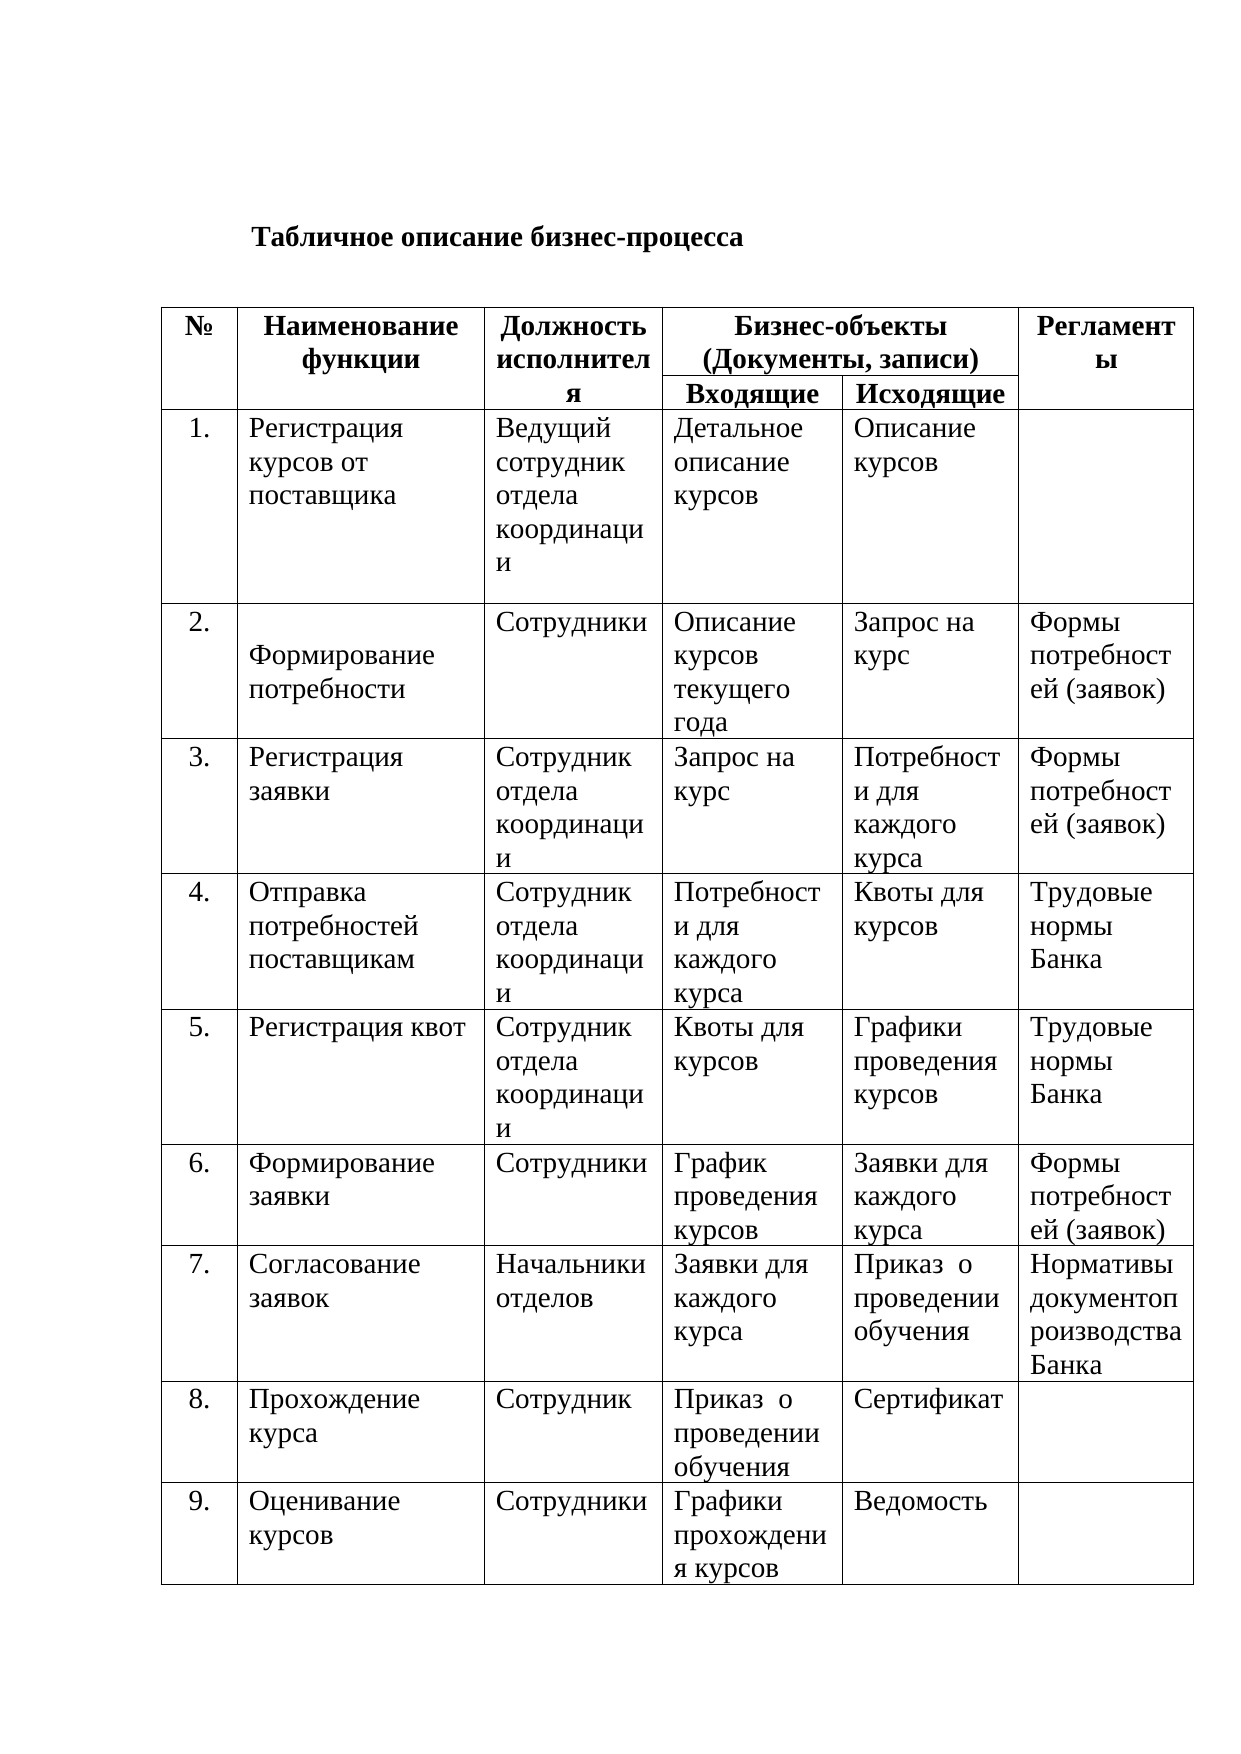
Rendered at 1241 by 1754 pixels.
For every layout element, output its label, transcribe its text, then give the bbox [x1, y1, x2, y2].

table_header Регламенты [1019, 308, 1193, 409]
table_cell Формирование потребности [238, 604, 484, 738]
table_cell 2. [162, 604, 237, 738]
table_cell 1. [162, 410, 237, 603]
table_cell Графики прохождения курсов [663, 1483, 842, 1584]
table_cell Оценивание курсов [238, 1483, 484, 1584]
table_cell Отправка потребностей поставщикам [238, 874, 484, 1008]
table_cell Графики проведения курсов [843, 1010, 1018, 1144]
table_cell Квоты для курсов [843, 874, 1018, 1008]
table_cell Трудовые нормы Банка [1019, 874, 1193, 1008]
table_cell Приказ о проведении обучения [663, 1382, 842, 1482]
table_cell Исходящие [843, 376, 1018, 409]
table_cell Потребности для каждого курса [843, 739, 1018, 873]
table_header Бизнес-объекты (Документы, записи) [663, 308, 1018, 375]
table_cell Формы потребностей (заявок) [1019, 604, 1193, 738]
table_cell Ведомость [843, 1483, 1018, 1584]
table_cell Регистрация квот [238, 1010, 484, 1144]
table_cell 8. [162, 1382, 237, 1482]
table_cell Сотрудники [485, 1145, 662, 1245]
table_cell [1019, 410, 1193, 603]
table_cell Заявки для каждого курса [663, 1246, 842, 1381]
table_cell Прохождение курса [238, 1382, 484, 1482]
table_cell Формы потребностей (заявок) [1019, 739, 1193, 873]
table_cell Сотрудники [485, 604, 662, 738]
table_cell Ведущий сотрудник отдела координации [485, 410, 662, 603]
table_cell Описание курсов текущего года [663, 604, 842, 738]
table_cell Формы потребностей (заявок) [1019, 1145, 1193, 1245]
table_cell Сотрудники [485, 1483, 662, 1584]
subtitle Табличное описание бизнес-процесса [177, 219, 1152, 252]
table_cell Входящие [663, 376, 842, 409]
table_cell Заявки для каждого курса [843, 1145, 1018, 1245]
table_cell Начальники отделов [485, 1246, 662, 1381]
table_cell Запрос на курс [663, 739, 842, 873]
table_cell График проведения курсов [663, 1145, 842, 1245]
table_cell 5. [162, 1010, 237, 1144]
table_cell Сотрудник [485, 1382, 662, 1482]
table_header Наименование функции [238, 308, 484, 409]
table_cell Сотрудник отдела координации [485, 874, 662, 1008]
table_cell Регистрация заявки [238, 739, 484, 873]
table_cell 4. [162, 874, 237, 1008]
table_header № [162, 308, 237, 409]
table_cell Потребности для каждого курса [663, 874, 842, 1008]
table_cell Сертификат [843, 1382, 1018, 1482]
table_cell Нормативы документопроизводства Банка [1019, 1246, 1193, 1381]
table_cell Квоты для курсов [663, 1010, 842, 1144]
table_cell Сотрудник отдела координации [485, 1010, 662, 1144]
table_header Должность исполнителя [485, 308, 662, 409]
table_cell Детальное описание курсов [663, 410, 842, 603]
table_cell 9. [162, 1483, 237, 1584]
table_cell Регистрация курсов от поставщика [238, 410, 484, 603]
table_cell Сотрудник отдела координации [485, 739, 662, 873]
table_cell Согласование заявок [238, 1246, 484, 1381]
table_cell [1019, 1382, 1193, 1482]
table_cell 7. [162, 1246, 237, 1381]
table_cell 3. [162, 739, 237, 873]
table_cell Приказ о проведении обучения [843, 1246, 1018, 1381]
table_cell Запрос на курс [843, 604, 1018, 738]
table_cell Трудовые нормы Банка [1019, 1010, 1193, 1144]
table_cell Формирование заявки [238, 1145, 484, 1245]
table_cell [1019, 1483, 1193, 1584]
table_cell Описание курсов [843, 410, 1018, 603]
table_cell 6. [162, 1145, 237, 1245]
